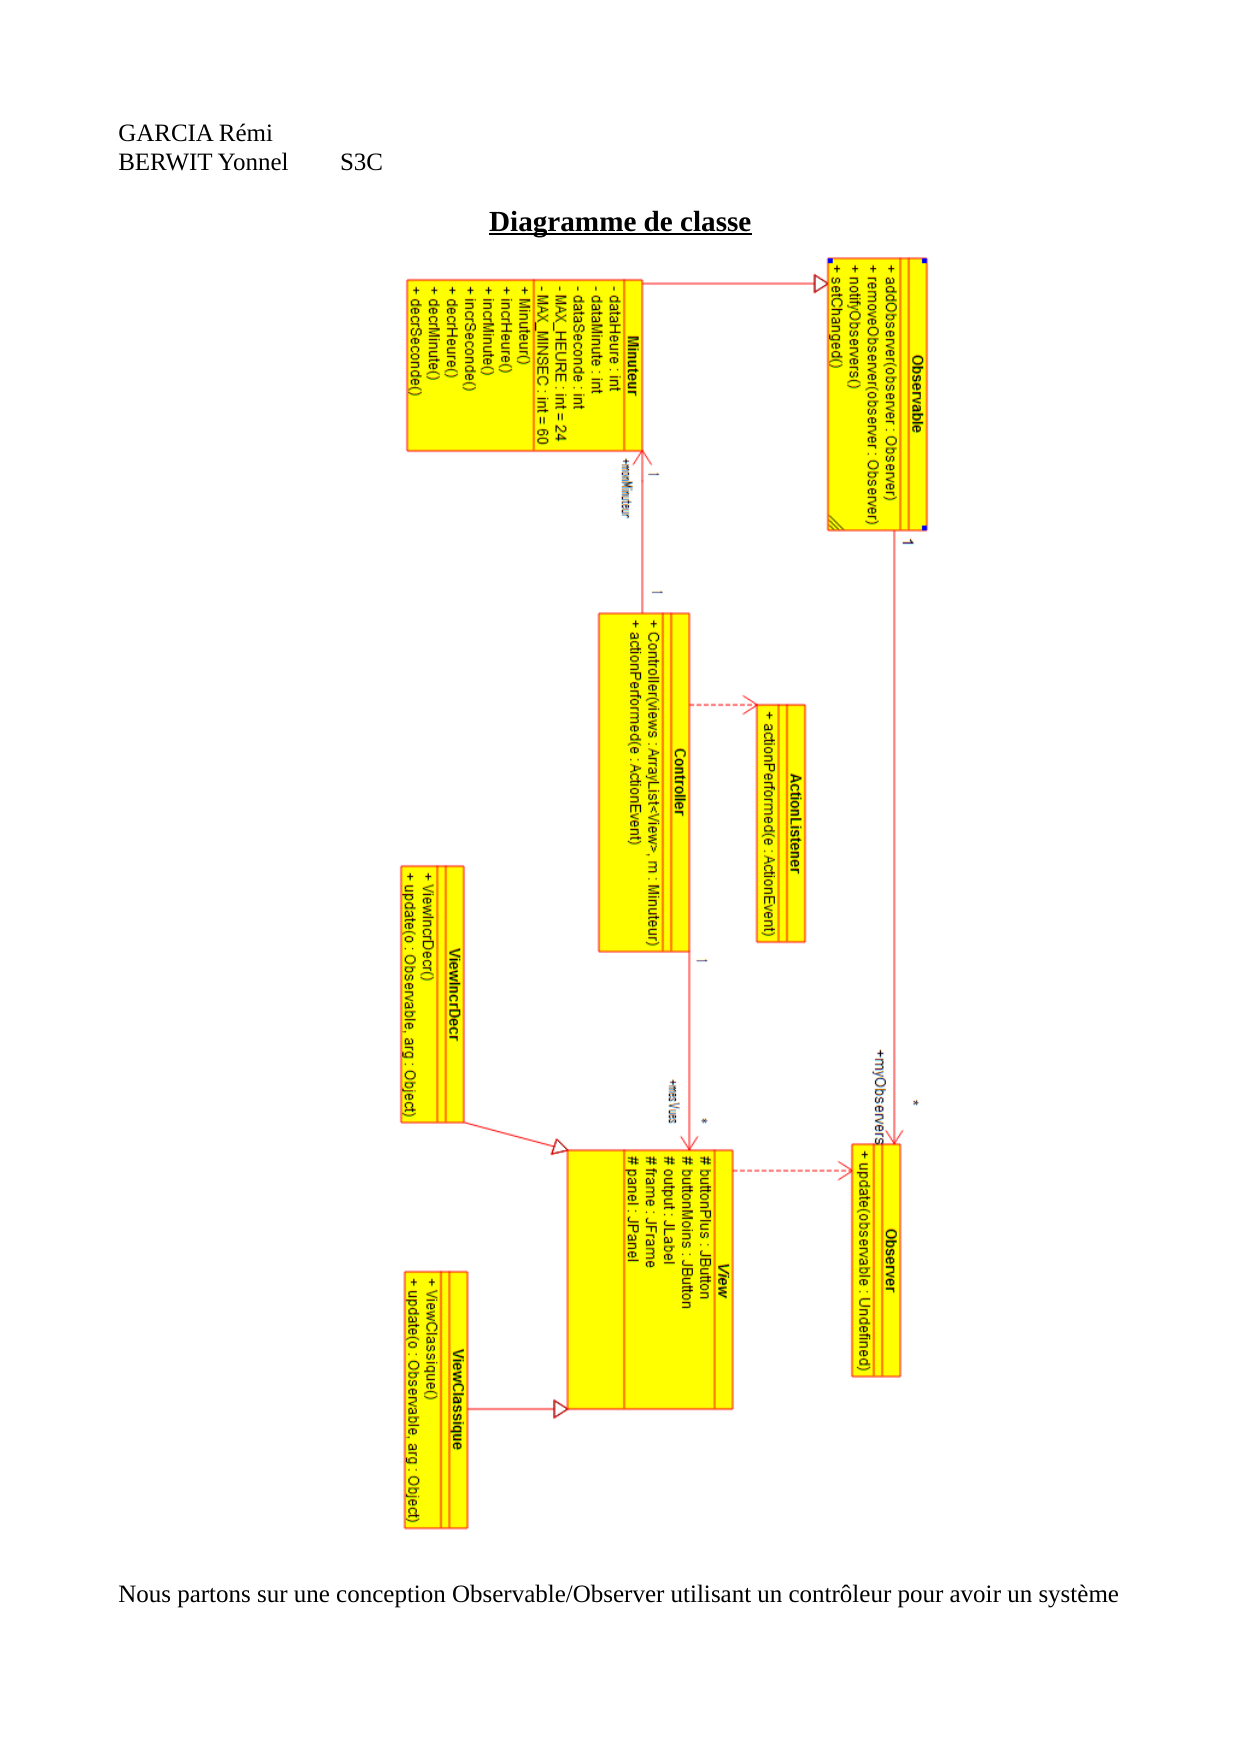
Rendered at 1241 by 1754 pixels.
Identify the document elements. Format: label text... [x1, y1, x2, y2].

picture [347, 244, 939, 1556]
text GARCIA Rémi [118, 118, 1122, 147]
text Diagramme de classe [118, 204, 1122, 238]
text BERWIT Yonnel S3C [118, 147, 1122, 176]
text Nous partons sur une conception Observable/Observer utilisant un contrôleur pour avoir un système [118, 1579, 1122, 1608]
